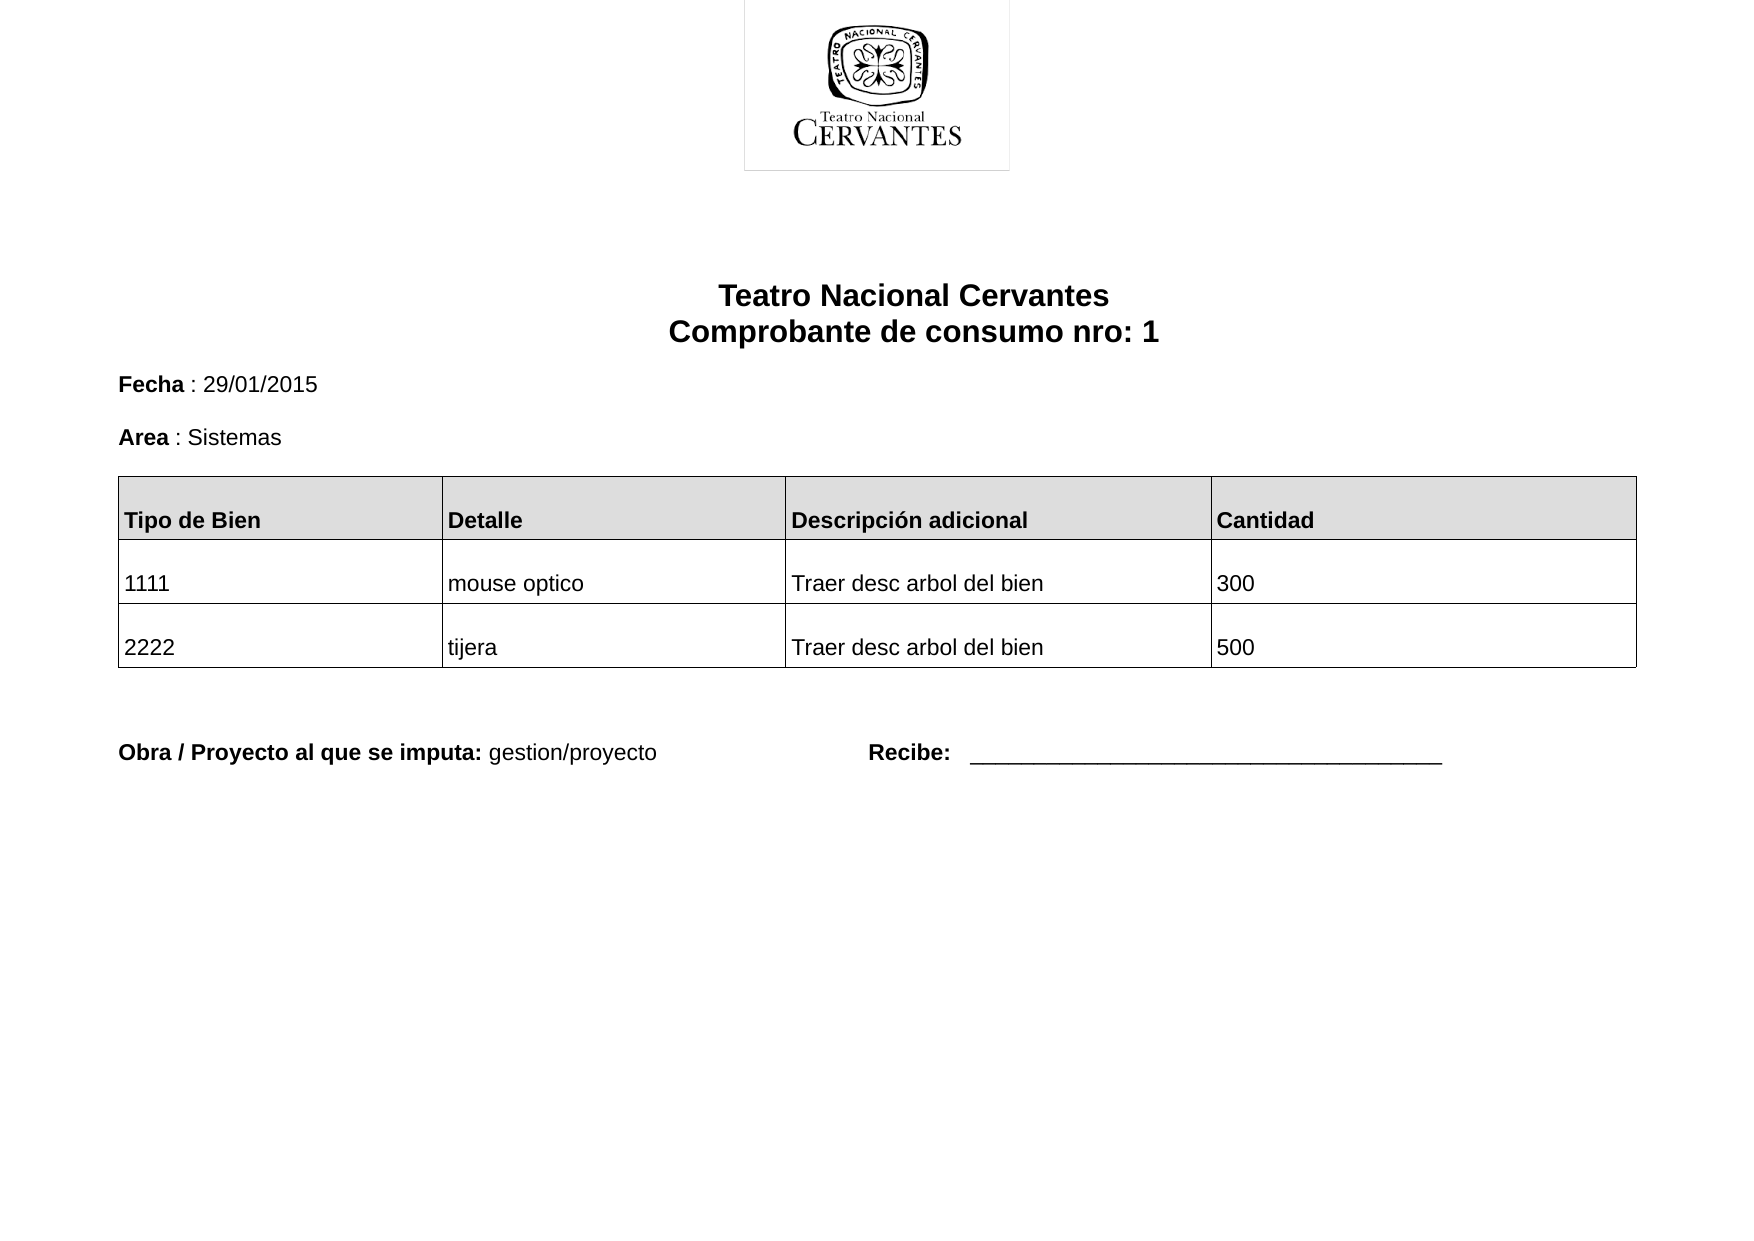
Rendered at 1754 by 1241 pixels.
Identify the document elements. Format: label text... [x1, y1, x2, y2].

text Area : Sistemas [118, 423, 1636, 450]
table_header Cantidad [1212, 477, 1636, 539]
picture [744, 0, 1010, 171]
table_cell Traer desc arbol del bien [786, 604, 1211, 667]
table_cell 300 [1212, 540, 1636, 603]
table_header Descripción adicional [786, 477, 1211, 539]
table_cell 500 [1212, 604, 1636, 667]
text Obra / Proyecto al que se imputa: gestion/proyecto Recibe: _____________________________________ [118, 739, 1636, 765]
table_cell Traer desc arbol del bien [786, 540, 1211, 603]
text Comprobante de consumo nro: 1 [118, 313, 1636, 349]
table_cell 1111 [119, 540, 442, 603]
table_header Tipo de Bien [119, 477, 442, 539]
table_header Detalle [443, 477, 785, 539]
table_cell tijera [443, 604, 785, 667]
table_cell 2222 [119, 604, 442, 667]
text Fecha : 29/01/2015 [118, 371, 1636, 397]
table_cell mouse optico [443, 540, 785, 603]
text Teatro Nacional Cervantes [118, 277, 1636, 313]
